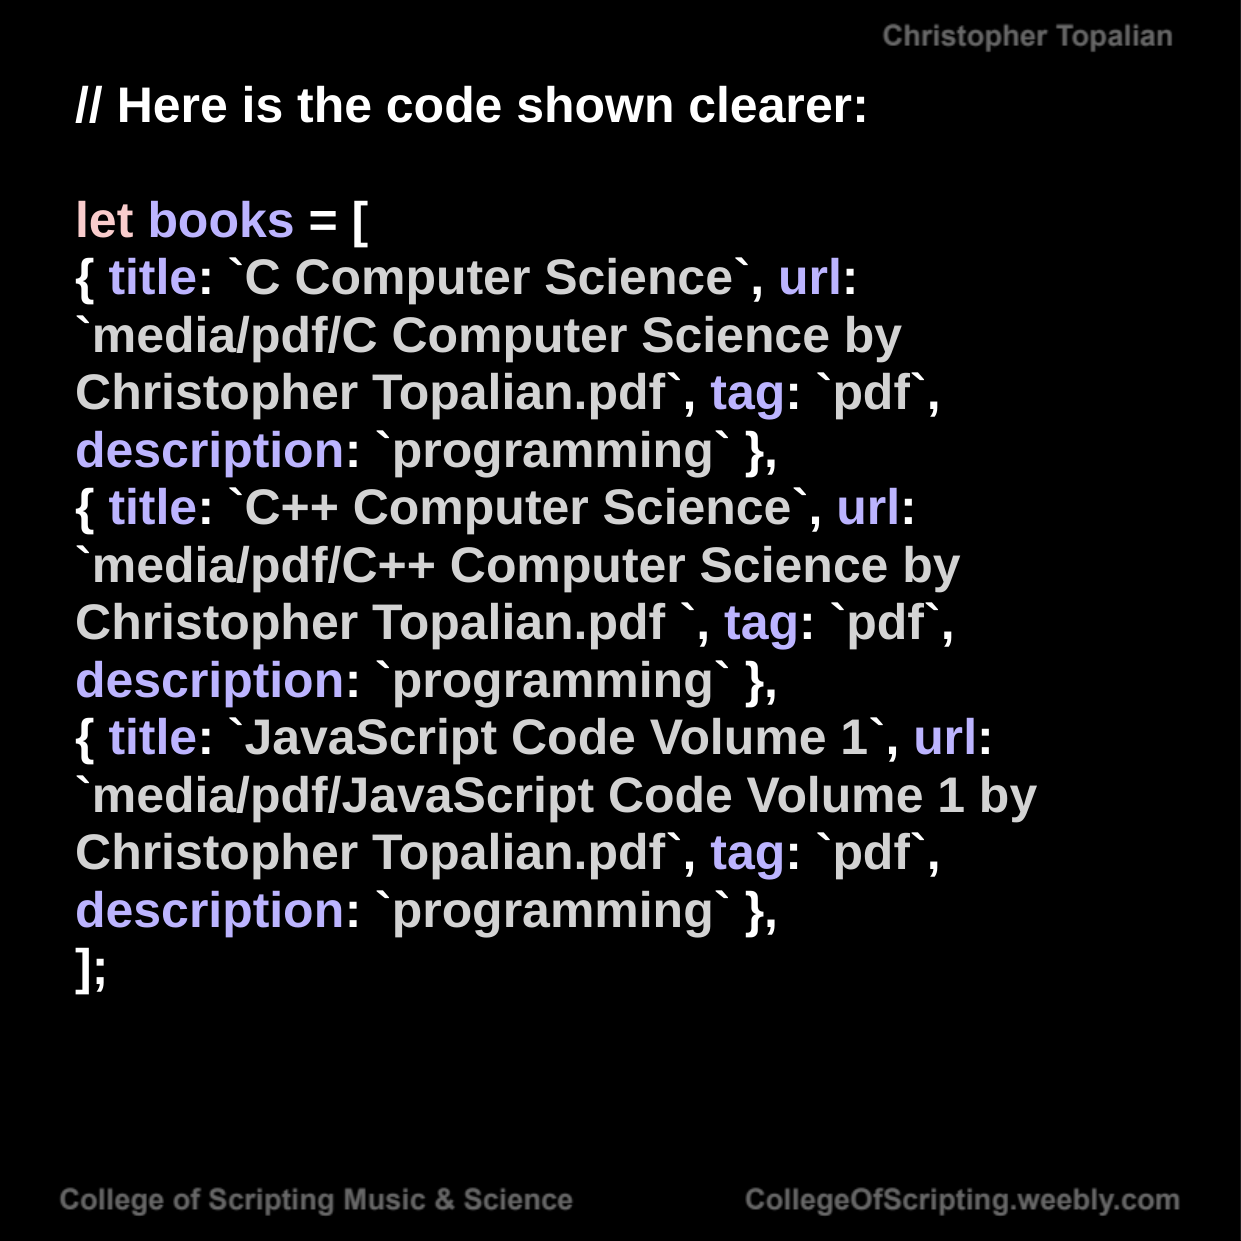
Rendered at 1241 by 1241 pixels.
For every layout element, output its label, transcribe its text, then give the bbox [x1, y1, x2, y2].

text ]; [75, 937, 1166, 995]
text { title: `C++ Computer Science`, url: `media/pdf/C++ Computer Science by Christopher Topalian.pdf `, tag: `pdf`, description: `programming` }, [75, 477, 1166, 707]
text { title: `C Computer Science`, url: `media/pdf/C Computer Science by Christopher Topalian.pdf`, tag: `pdf`, description: `programming` }, [75, 247, 1166, 477]
text let books = [ [75, 190, 1166, 247]
text { title: `JavaScript Code Volume 1`, url: `media/pdf/JavaScript Code Volume 1 by Christopher Topalian.pdf`, tag: `pdf`, description: `programming` }, [75, 707, 1166, 937]
text // Here is the code shown clearer: [75, 75, 1166, 132]
